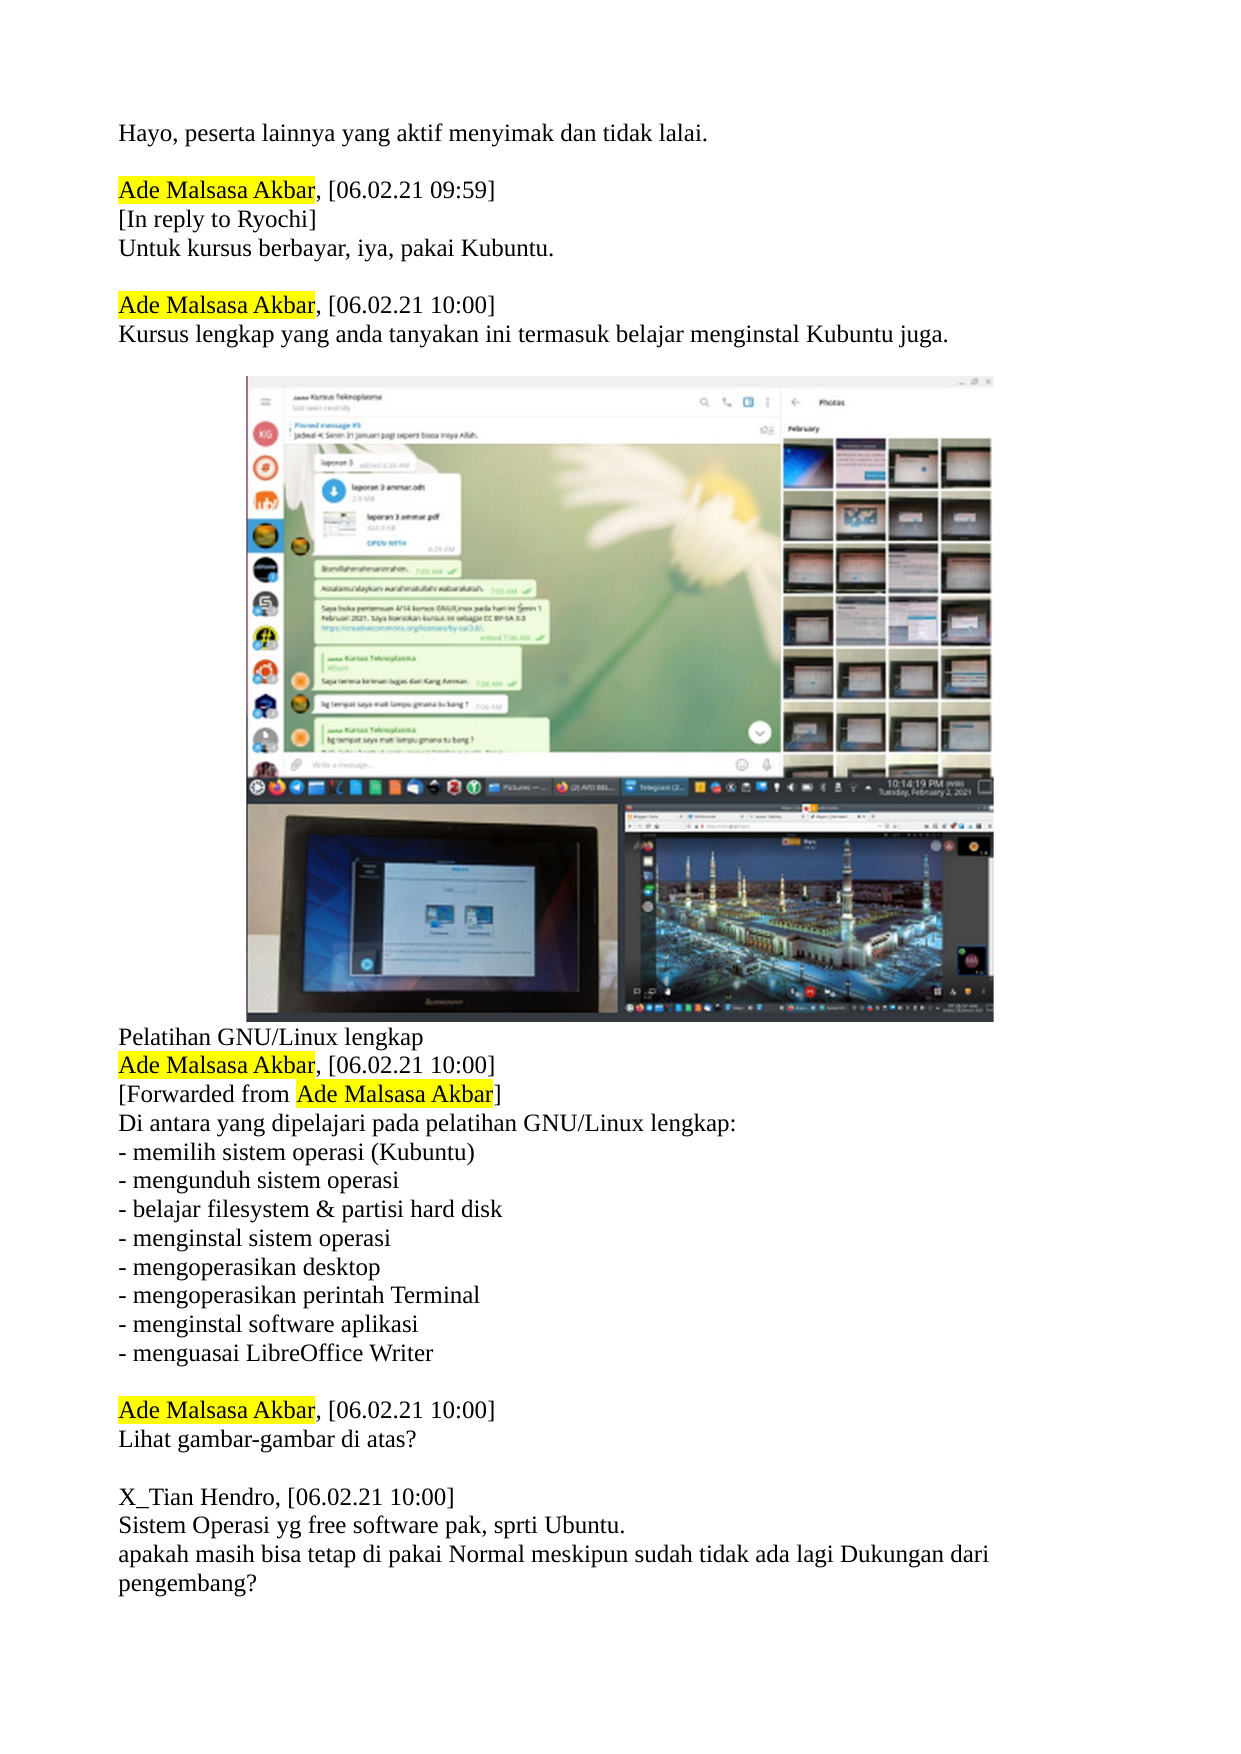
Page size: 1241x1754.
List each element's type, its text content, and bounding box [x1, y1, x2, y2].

text Kursus lengkap yang anda tanyakan ini termasuk belajar menginstal Kubuntu juga. [118, 319, 1122, 348]
text [Forwarded from Ade Malsasa Akbar] [118, 1079, 1122, 1108]
text Ade Malsasa Akbar, [06.02.21 10:00] [118, 1051, 1122, 1079]
text - menginstal software aplikasi [118, 1309, 1122, 1338]
text - mengunduh sistem operasi [118, 1166, 1122, 1194]
text Lihat gambar-gambar di atas? [118, 1424, 1122, 1453]
text - memilih sistem operasi (Kubuntu) [118, 1137, 1122, 1166]
text apakah masih bisa tetap di pakai Normal meskipun sudah tidak ada lagi Dukungan dari pengembang? [118, 1539, 1122, 1597]
text - mengoperasikan desktop [118, 1252, 1122, 1281]
text [In reply to Ryochi] [118, 204, 1122, 233]
text - belajar filesystem & partisi hard disk [118, 1194, 1122, 1223]
text Di antara yang dipelajari pada pelatihan GNU/Linux lengkap: [118, 1108, 1122, 1137]
text Untuk kursus berbayar, iya, pakai Kubuntu. [118, 233, 1122, 262]
text X_Tian Hendro, [06.02.21 10:00] [118, 1482, 1122, 1511]
text Ade Malsasa Akbar, [06.02.21 09:59] [118, 176, 1122, 204]
picture [246, 376, 994, 1022]
text - mengoperasikan perintah Terminal [118, 1281, 1122, 1309]
text Pelatihan GNU/Linux lengkap [118, 377, 1122, 1051]
text Ade Malsasa Akbar, [06.02.21 10:00] [118, 291, 1122, 319]
text Ade Malsasa Akbar, [06.02.21 10:00] [118, 1396, 1122, 1424]
text Sistem Operasi yg free software pak, sprti Ubuntu. [118, 1511, 1122, 1539]
text - menguasai LibreOffice Writer [118, 1338, 1122, 1367]
text Hayo, peserta lainnya yang aktif menyimak dan tidak lalai. [118, 118, 1122, 147]
text - menginstal sistem operasi [118, 1223, 1122, 1252]
